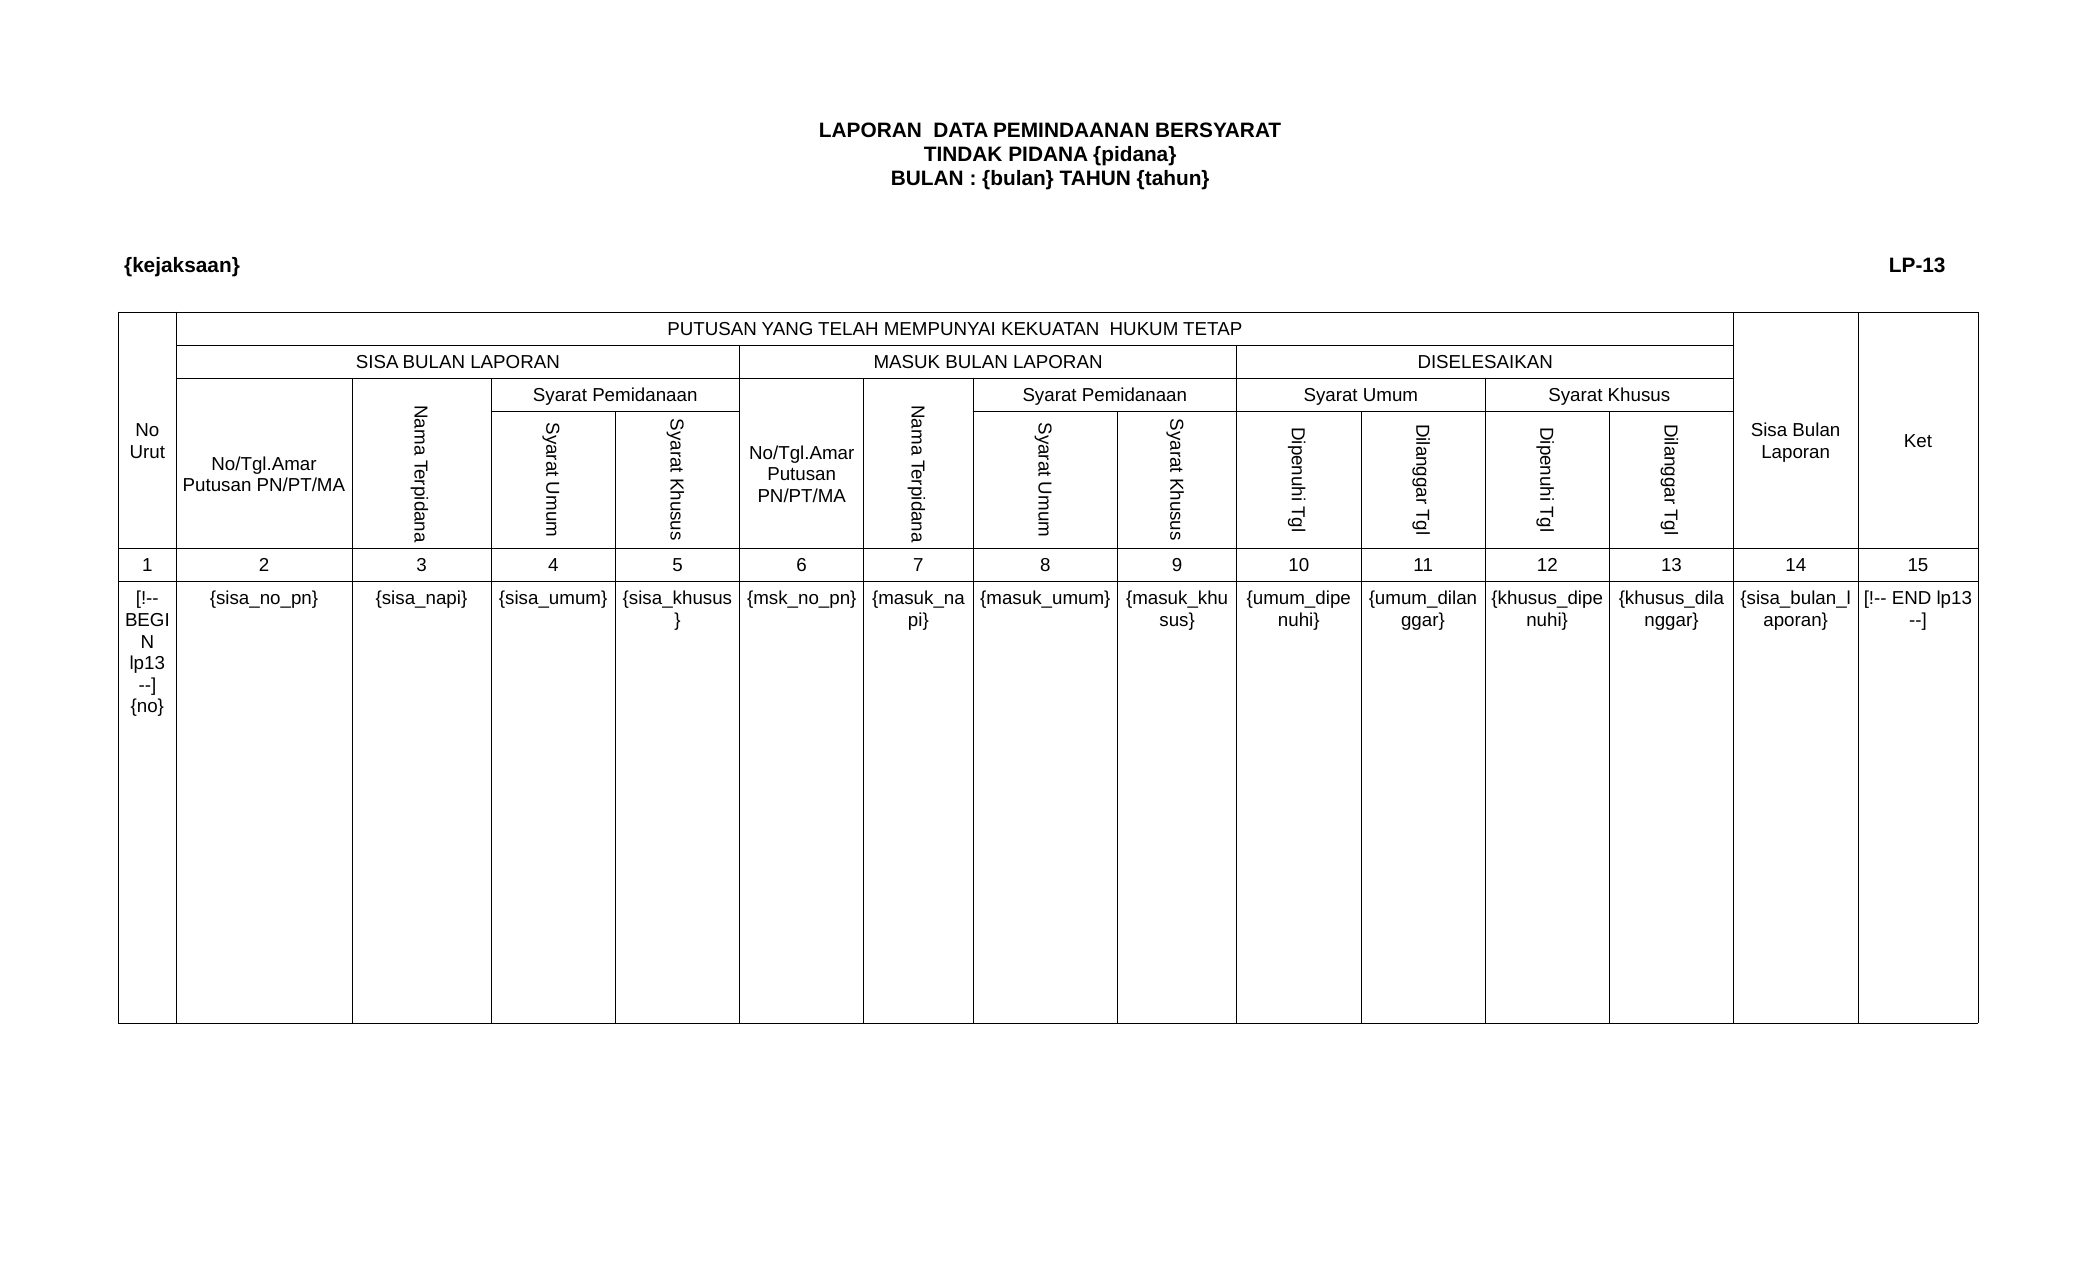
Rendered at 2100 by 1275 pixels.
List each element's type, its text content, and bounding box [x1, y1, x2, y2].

table_cell 5 [616, 549, 739, 581]
table_cell {masuk_napi} [864, 582, 973, 1023]
table_cell Dipenuhi Tgl [1237, 412, 1361, 548]
table_cell 1 [119, 549, 176, 581]
table_cell {masuk_umum} [974, 582, 1117, 1023]
table_cell {khusus_dipenuhi} [1486, 582, 1609, 1023]
table_cell 9 [1118, 549, 1236, 581]
table_cell Syarat Pemidanaan [492, 379, 739, 411]
table_cell {khusus_dilanggar} [1610, 582, 1733, 1023]
table_cell No/Tgl.Amar Putusan PN/PT/MA [177, 379, 352, 548]
table_cell 10 [1237, 549, 1361, 581]
table_header Ket [1859, 313, 1978, 548]
table_cell {sisa_umum} [492, 582, 615, 1023]
table_cell Syarat Khusus [1118, 412, 1236, 548]
table_cell {sisa_no_pn} [177, 582, 352, 1023]
table_cell {umum_dipenuhi} [1237, 582, 1361, 1023]
table_cell 14 [1734, 549, 1858, 581]
table_cell MASUK BULAN LAPORAN [740, 346, 1236, 378]
table_cell 4 [492, 549, 615, 581]
table_cell {sisa_khusus} [616, 582, 739, 1023]
table_cell Nama Terpidana [353, 379, 491, 548]
table_cell 12 [1486, 549, 1609, 581]
table_cell [!-- BEGIN lp13 --]{no} [119, 582, 176, 1023]
table_cell 13 [1610, 549, 1733, 581]
table_cell {sisa_napi} [353, 582, 491, 1023]
text BULAN : {bulan} TAHUN {tahun} [118, 166, 1982, 190]
table_header PUTUSAN YANG TELAH MEMPUNYAI KEKUATAN HUKUM TETAP [177, 313, 1733, 345]
table_header No Urut [119, 313, 176, 548]
table_cell Syarat Khusus [616, 412, 739, 548]
table_cell Syarat Umum [1237, 379, 1485, 411]
table_cell {umum_dilanggar} [1362, 582, 1485, 1023]
table_cell Syarat Khusus [1486, 379, 1733, 411]
table_cell Dilanggar Tgl [1610, 412, 1733, 548]
table_cell 2 [177, 549, 352, 581]
table_cell 8 [974, 549, 1117, 581]
table_cell Syarat Pemidanaan [974, 379, 1236, 411]
table_cell No/Tgl.Amar Putusan PN/PT/MA [740, 379, 863, 548]
table_cell 7 [864, 549, 973, 581]
table_header LP-13 [1883, 248, 1982, 283]
table_cell 6 [740, 549, 863, 581]
table_cell Nama Terpidana [864, 379, 973, 548]
table_header {kejaksaan} [118, 248, 1883, 283]
table_cell Dipenuhi Tgl [1486, 412, 1609, 548]
table_cell SISA BULAN LAPORAN [177, 346, 739, 378]
table_cell {msk_no_pn} [740, 582, 863, 1023]
table_cell Dilanggar Tgl [1362, 412, 1485, 548]
table_cell {masuk_khusus} [1118, 582, 1236, 1023]
table_cell Syarat Umum [492, 412, 615, 548]
table_cell 3 [353, 549, 491, 581]
table_cell Syarat Umum [974, 412, 1117, 548]
table_cell [!-- END lp13 --] [1859, 582, 1978, 1023]
table_cell {sisa_bulan_laporan} [1734, 582, 1858, 1023]
text TINDAK PIDANA {pidana} [118, 142, 1982, 166]
table_header Sisa Bulan Laporan [1734, 313, 1858, 548]
table_cell 11 [1362, 549, 1485, 581]
table_cell DISELESAIKAN [1237, 346, 1733, 378]
text LAPORAN DATA PEMINDAANAN BERSYARAT [118, 118, 1982, 142]
table_cell 15 [1859, 549, 1978, 581]
